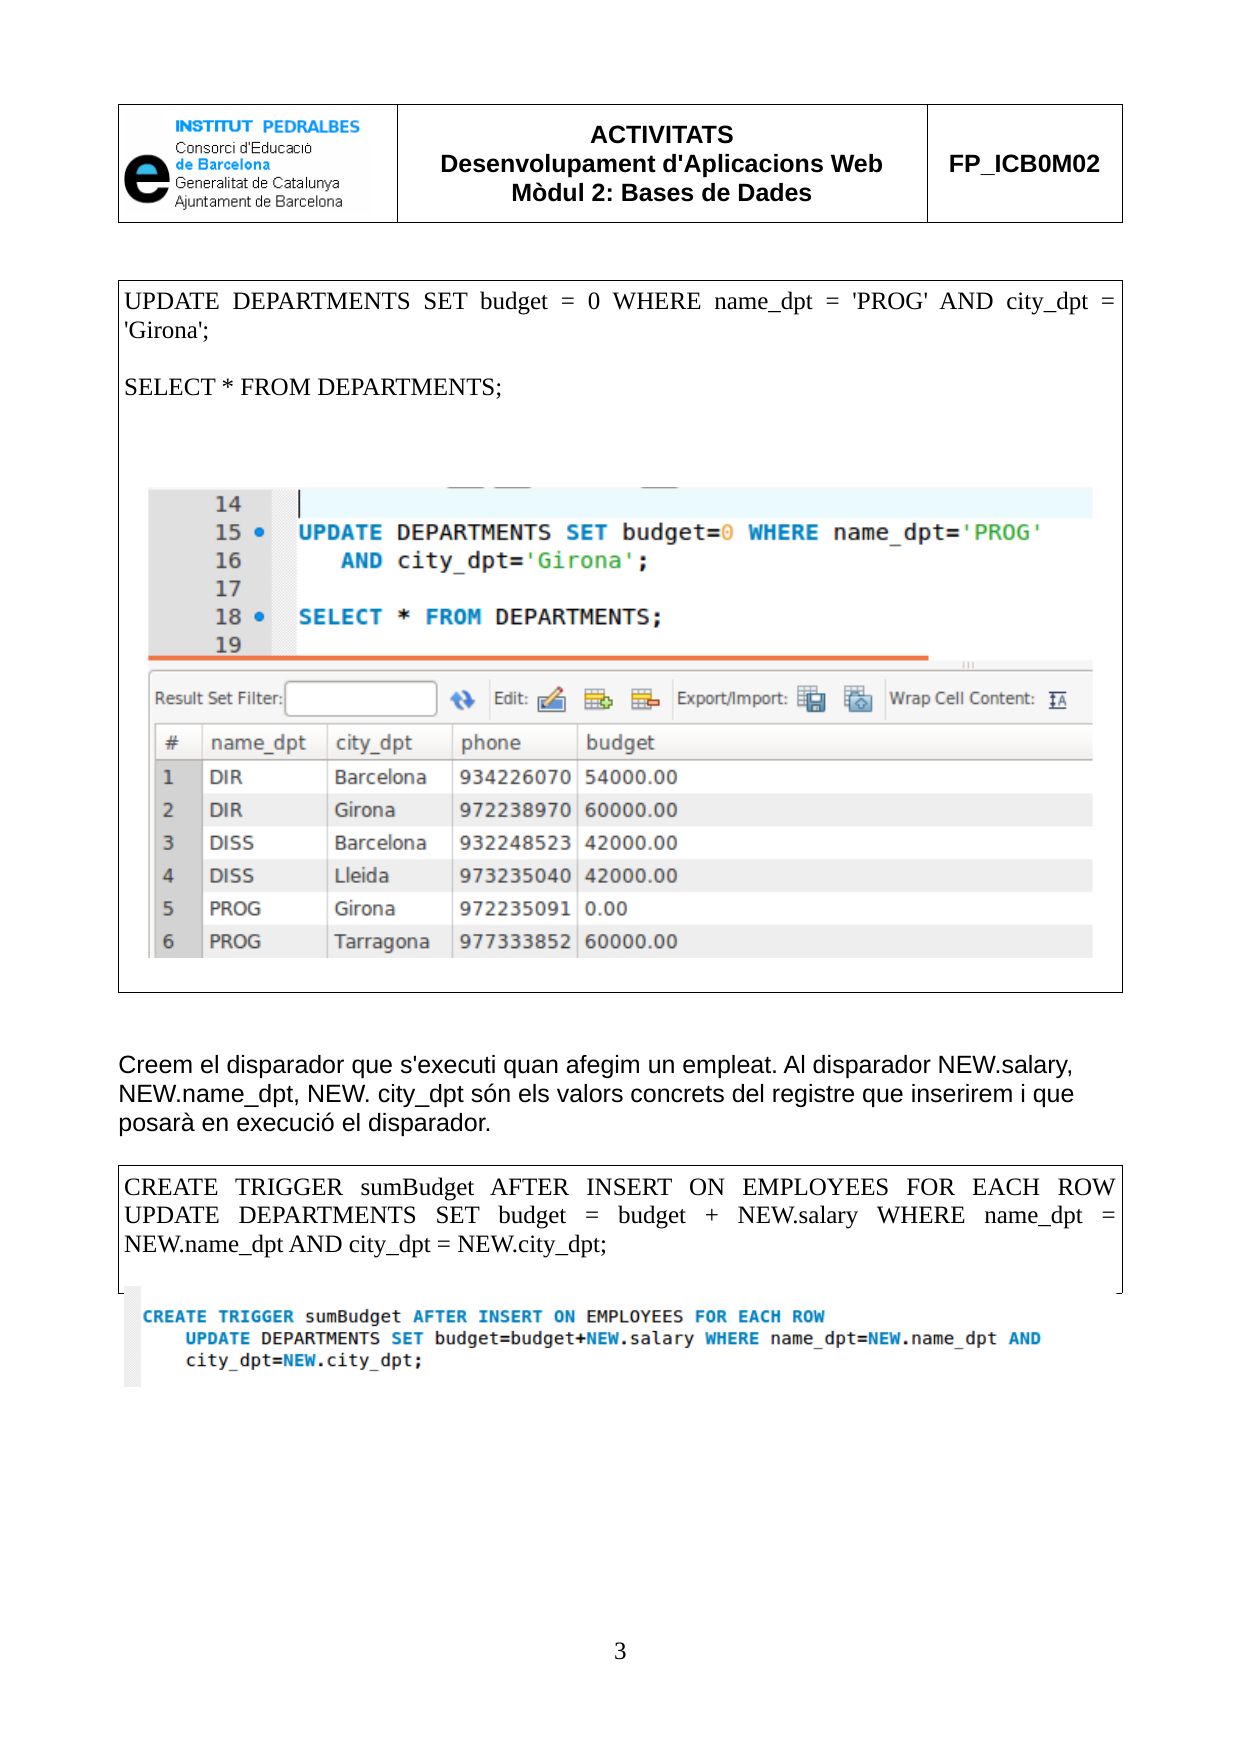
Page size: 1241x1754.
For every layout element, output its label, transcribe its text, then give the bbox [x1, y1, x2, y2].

text Creem el disparador que s'executi quan afegim un empleat. Al disparador NEW.salary, NEW.name_dpt, NEW. city_dpt són els valors concrets del registre que inserirem i que posarà en execució el disparador. [118, 1050, 1122, 1137]
table_header CREATE TRIGGER sumBudget AFTER INSERT ON EMPLOYEES FOR EACH ROW UPDATE DEPARTMENTS SET budget = budget + NEW.salary WHERE name_dpt = NEW.name_dpt AND city_dpt = NEW.city_dpt; [119, 1166, 1122, 1292]
table_header UPDATE DEPARTMENTS SET budget = 0 WHERE name_dpt = 'PROG' AND city_dpt = 'Girona'; SELECT * FROM DEPARTMENTS; [119, 281, 1122, 992]
